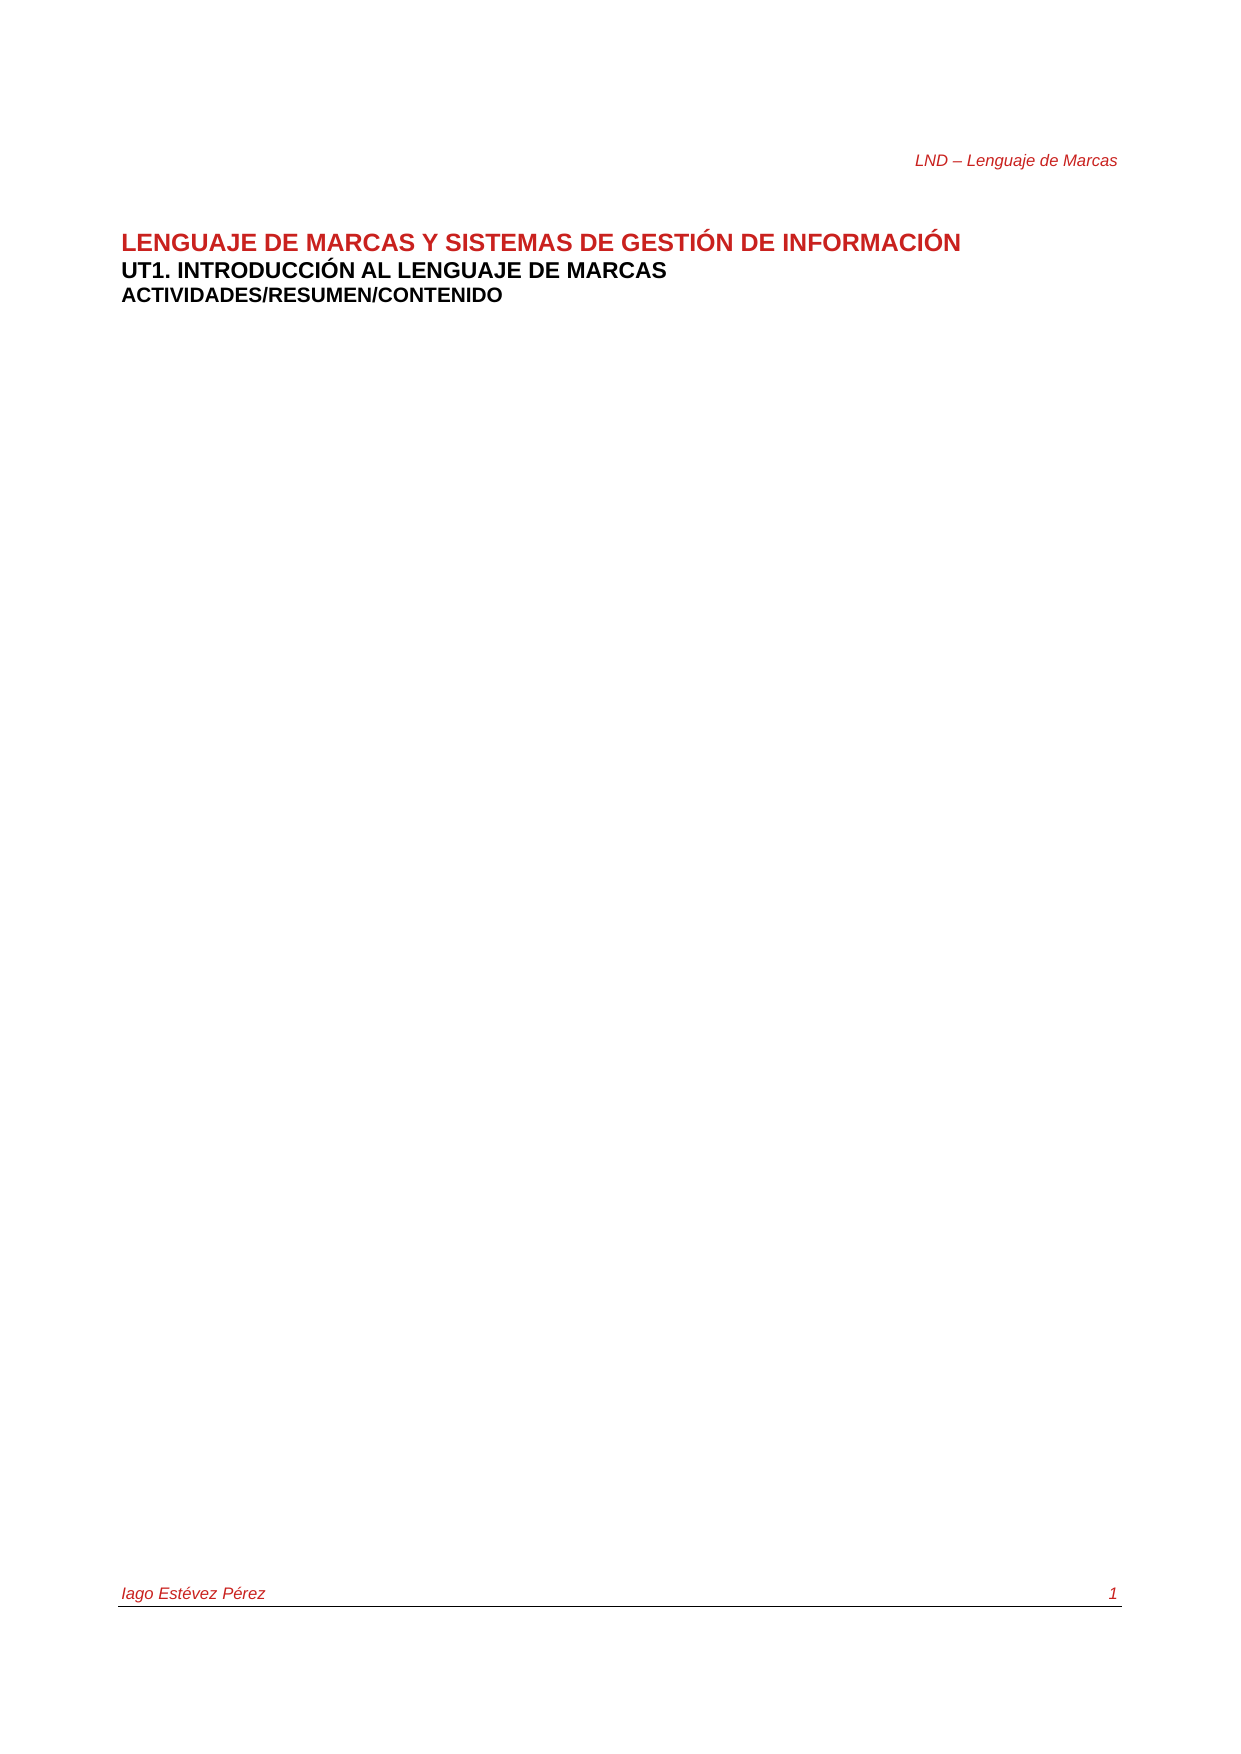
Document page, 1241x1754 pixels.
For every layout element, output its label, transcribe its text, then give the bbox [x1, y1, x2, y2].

text LENGUAJE DE MARCAS Y SISTEMAS DE GESTIÓN DE INFORMACIÓN [121, 228, 1119, 257]
text ACTIVIDADES/RESUMEN/CONTENIDO [121, 283, 1119, 307]
text UT1. INTRODUCCIÓN AL LENGUAJE DE MARCAS [121, 257, 1119, 283]
